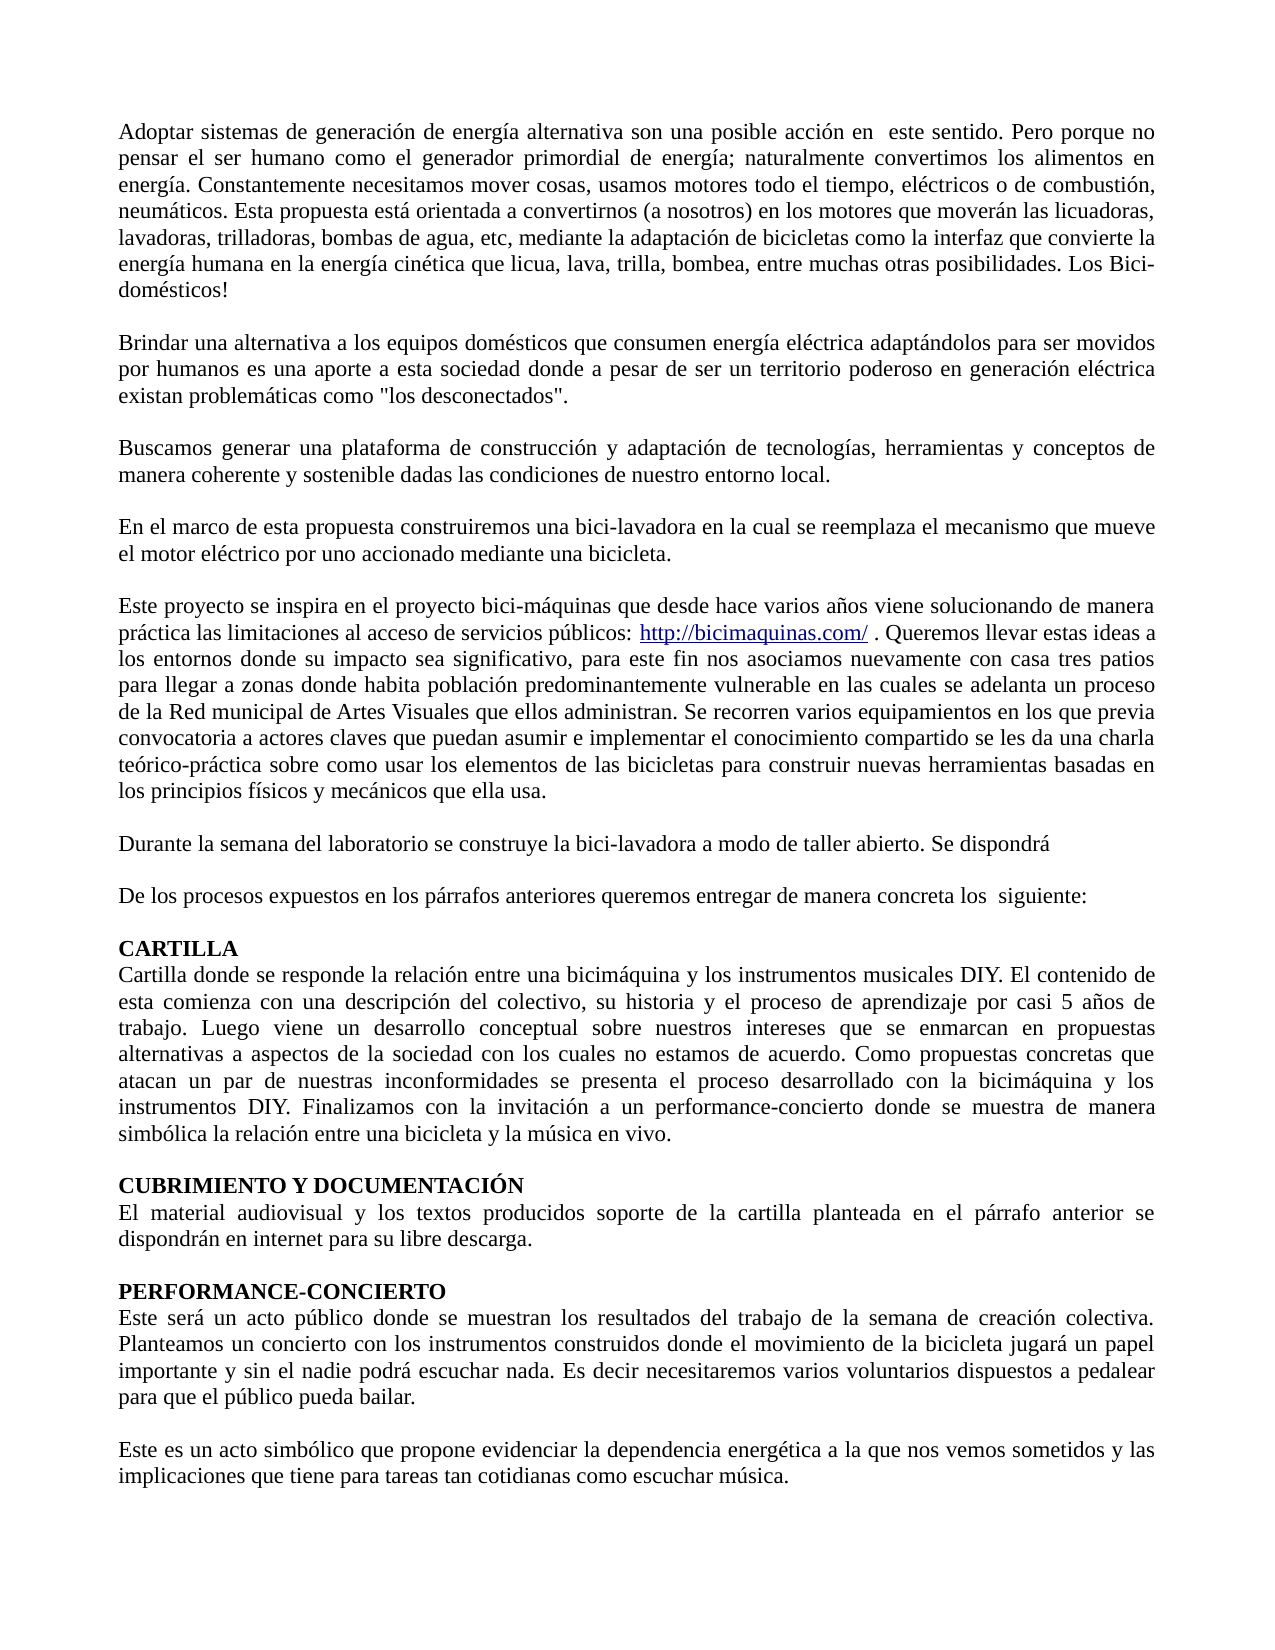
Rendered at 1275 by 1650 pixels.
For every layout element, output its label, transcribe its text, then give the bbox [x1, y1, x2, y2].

text De los procesos expuestos en los párrafos anteriores queremos entregar de manera concreta los siguiente: [118, 882, 1157, 909]
text CARTILLA [118, 935, 1157, 961]
text Este es un acto simbólico que propone evidenciar la dependencia energética a la que nos vemos sometidos y las implicaciones que tiene para tareas tan cotidianas como escuchar música. [118, 1436, 1157, 1488]
text Cartilla donde se responde la relación entre una bicimáquina y los instrumentos musicales DIY. El contenido de esta comienza con una descripción del colectivo, su historia y el proceso de aprendizaje por casi 5 años de trabajo. Luego viene un desarrollo conceptual sobre nuestros intereses que se enmarcan en propuestas alternativas a aspectos de la sociedad con los cuales no estamos de acuerdo. Como propuestas concretas que atacan un par de nuestras inconformidades se presenta el proceso desarrollado con la bicimáquina y los instrumentos DIY. Finalizamos con la invitación a un performance-concierto donde se muestra de manera simbólica la relación entre una bicicleta y la música en vivo. [118, 961, 1157, 1146]
text El material audiovisual y los textos producidos soporte de la cartilla planteada en el párrafo anterior se dispondrán en internet para su libre descarga. [118, 1199, 1157, 1251]
text PERFORMANCE-CONCIERTO [118, 1278, 1157, 1304]
text Brindar una alternativa a los equipos domésticos que consumen energía eléctrica adaptándolos para ser movidos por humanos es una aporte a esta sociedad donde a pesar de ser un territorio poderoso en generación eléctrica existan problemáticas como "los desconectados". [118, 329, 1157, 408]
text Este será un acto público donde se muestran los resultados del trabajo de la semana de creación colectiva. Planteamos un concierto con los instrumentos construidos donde el movimiento de la bicicleta jugará un papel importante y sin el nadie podrá escuchar nada. Es decir necesitaremos varios voluntarios dispuestos a pedalear para que el público pueda bailar. [118, 1304, 1157, 1409]
text Adoptar sistemas de generación de energía alternativa son una posible acción en este sentido. Pero porque no pensar el ser humano como el generador primordial de energía; naturalmente convertimos los alimentos en energía. Constantemente necesitamos mover cosas, usamos motores todo el tiempo, eléctricos o de combustión, neumáticos. Esta propuesta está orientada a convertirnos (a nosotros) en los motores que moverán las licuadoras, lavadoras, trilladoras, bombas de agua, etc, mediante la adaptación de bicicletas como la interfaz que convierte la energía humana en la energía cinética que licua, lava, trilla, bombea, entre muchas otras posibilidades. Los Bici-domésticos! [118, 118, 1157, 303]
text Buscamos generar una plataforma de construcción y adaptación de tecnologías, herramientas y conceptos de manera coherente y sostenible dadas las condiciones de nuestro entorno local. [118, 434, 1157, 487]
text CUBRIMIENTO Y DOCUMENTACIÓN [118, 1172, 1157, 1199]
text Este proyecto se inspira en el proyecto bici-máquinas que desde hace varios años viene solucionando de manera práctica las limitaciones al acceso de servicios públicos: http://bicimaquinas.com/ . Queremos llevar estas ideas a los entornos donde su impacto sea significativo, para este fin nos asociamos nuevamente con casa tres patios para llegar a zonas donde habita población predominantemente vulnerable en las cuales se adelanta un proceso de la Red municipal de Artes Visuales que ellos administran. Se recorren varios equipamientos en los que previa convocatoria a actores claves que puedan asumir e implementar el conocimiento compartido se les da una charla teórico-práctica sobre como usar los elementos de las bicicletas para construir nuevas herramientas basadas en los principios físicos y mecánicos que ella usa. [118, 592, 1157, 803]
text Durante la semana del laboratorio se construye la bici-lavadora a modo de taller abierto. Se dispondrá [118, 830, 1157, 856]
text En el marco de esta propuesta construiremos una bici-lavadora en la cual se reemplaza el mecanismo que mueve el motor eléctrico por uno accionado mediante una bicicleta. [118, 513, 1157, 566]
